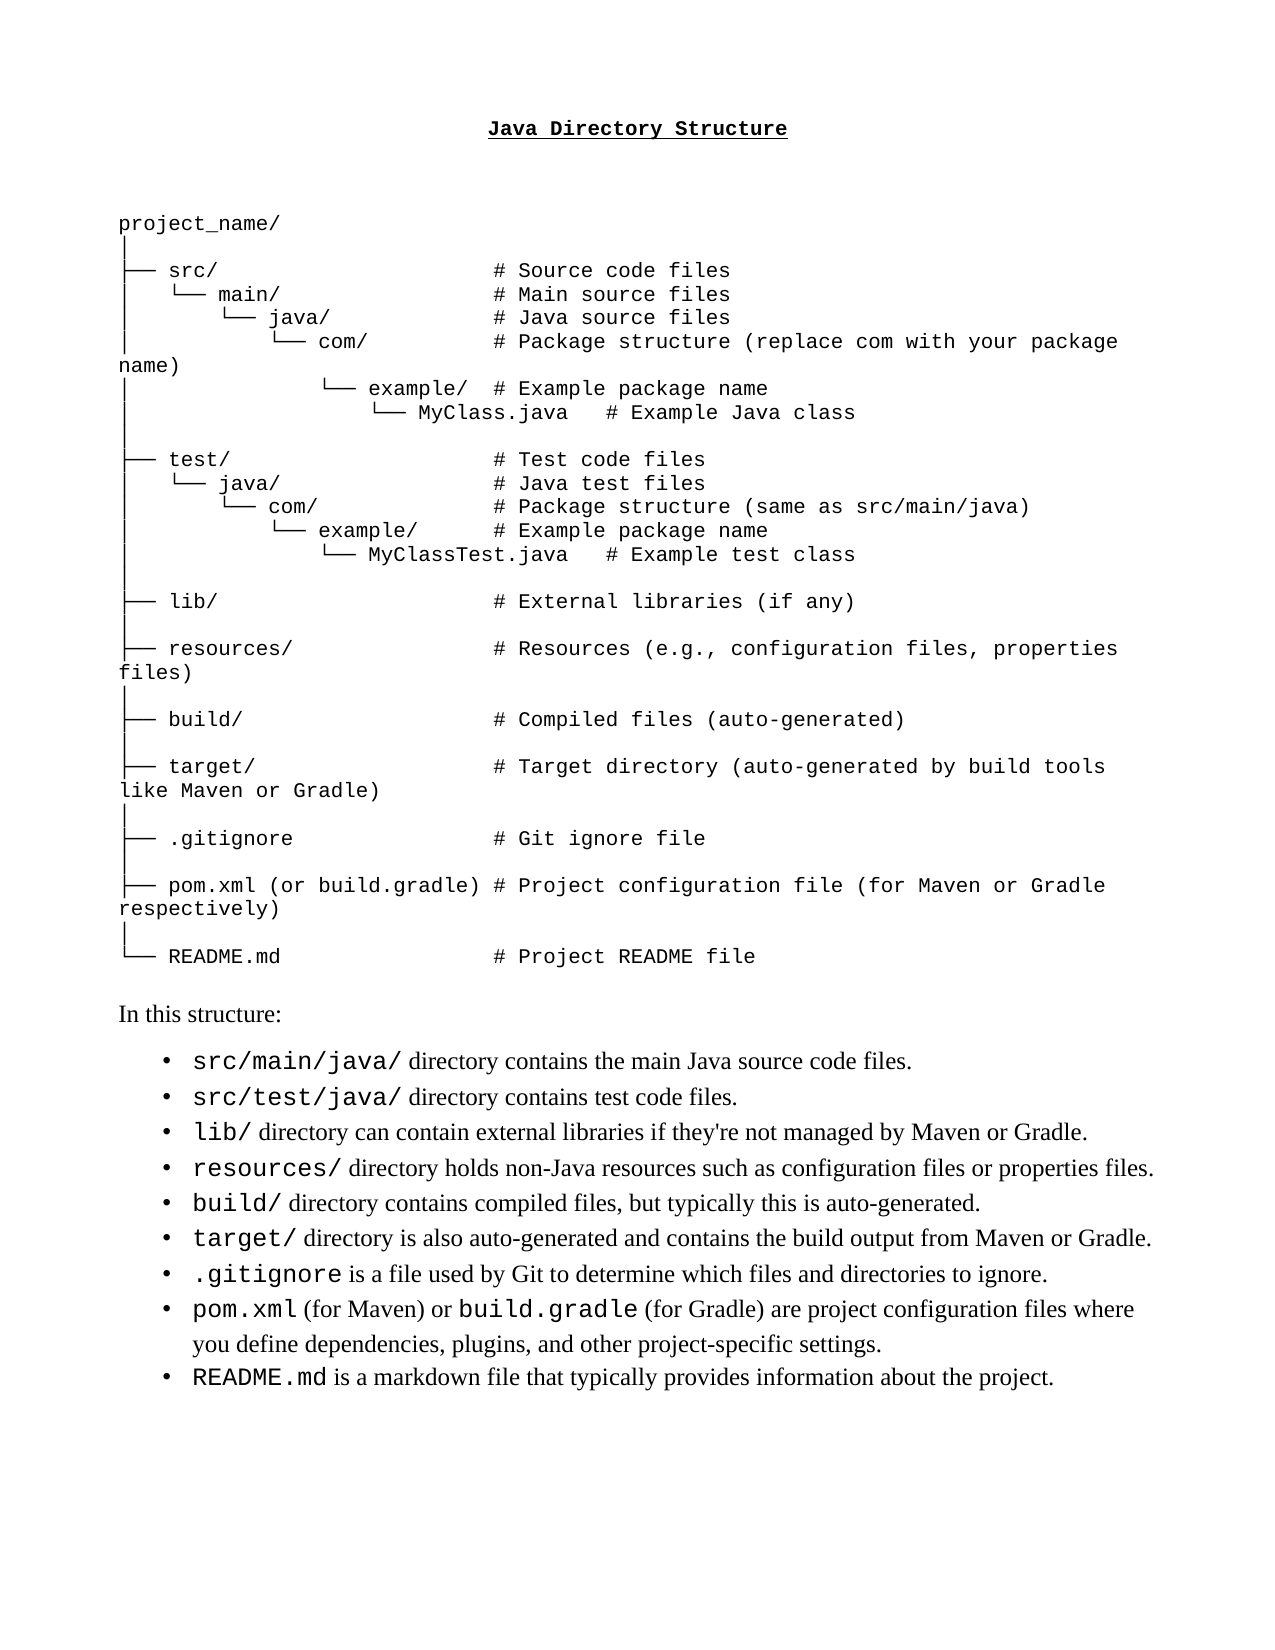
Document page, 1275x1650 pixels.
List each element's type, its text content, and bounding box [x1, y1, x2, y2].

text │ [118, 236, 1157, 260]
list pom.xml (for Maven) or build.gradle (for Gradle) are project configuration files where you define dependencies, plugins, and other project-specific settings. [162, 1294, 1157, 1358]
text │ [125, 733, 1157, 757]
list lib/ directory can contain external libraries if they're not managed by Maven or Gradle. [162, 1117, 1157, 1148]
text │ └── example/ # Example package name [118, 378, 1157, 402]
text │ [118, 686, 124, 709]
list src/test/java/ directory contains test code files. [162, 1082, 1157, 1113]
text │ └── MyClass.java # Example Java class [125, 402, 1157, 426]
text │ [118, 615, 124, 638]
text │ [125, 804, 1157, 827]
text │ [125, 615, 1157, 638]
text │ [118, 567, 1157, 591]
list src/main/java/ directory contains the main Java source code files. [162, 1046, 1157, 1077]
text │ [118, 851, 1157, 875]
text │ [118, 804, 124, 827]
text │ └── example/ # Example package name [118, 520, 1157, 544]
list target/ directory is also auto-generated and contains the build output from Maven or Gradle. [162, 1223, 1157, 1254]
list build/ directory contains compiled files, but typically this is auto-generated. [162, 1188, 1157, 1219]
text ├── resources/ # Resources (e.g., configuration files, properties files) [118, 638, 1157, 686]
text │ [125, 686, 1157, 709]
text │ └── main/ # Main source files [125, 284, 1157, 307]
text │ └── com/ # Package structure (same as src/main/java) [118, 496, 1157, 520]
text ├── src/ # Source code files [118, 260, 1157, 284]
text ├── test/ # Test code files [118, 449, 1157, 473]
text In this structure: [118, 999, 1157, 1028]
text ├── .gitignore # Git ignore file [118, 827, 1157, 851]
text │ └── java/ # Java source files [118, 307, 1157, 331]
text │ └── MyClassTest.java # Example test class [125, 544, 1157, 567]
text Java Directory Structure [118, 118, 1157, 142]
text ├── lib/ # External libraries (if any) [118, 591, 1157, 615]
text │ └── java/ # Java test files [125, 473, 1157, 496]
text └── README.md # Project README file [118, 946, 1157, 969]
text ├── build/ # Compiled files (auto-generated) [118, 709, 1157, 733]
list resources/ directory holds non-Java resources such as configuration files or properties files. [162, 1153, 1157, 1183]
text │ [118, 426, 1157, 449]
list README.md is a markdown file that typically provides information about the project. [162, 1362, 1157, 1393]
text │ [118, 922, 1157, 946]
text project_name/ [118, 213, 1157, 236]
text │ └── com/ # Package structure (replace com with your package name) [118, 331, 1157, 378]
text ├── pom.xml (or build.gradle) # Project configuration file (for Maven or Gradle respectively) [118, 875, 1157, 922]
text │ [118, 733, 124, 757]
list .gitignore is a file used by Git to determine which files and directories to ignore. [162, 1259, 1157, 1290]
text ├── target/ # Target directory (auto-generated by build tools like Maven or Gradle) [118, 757, 1157, 804]
